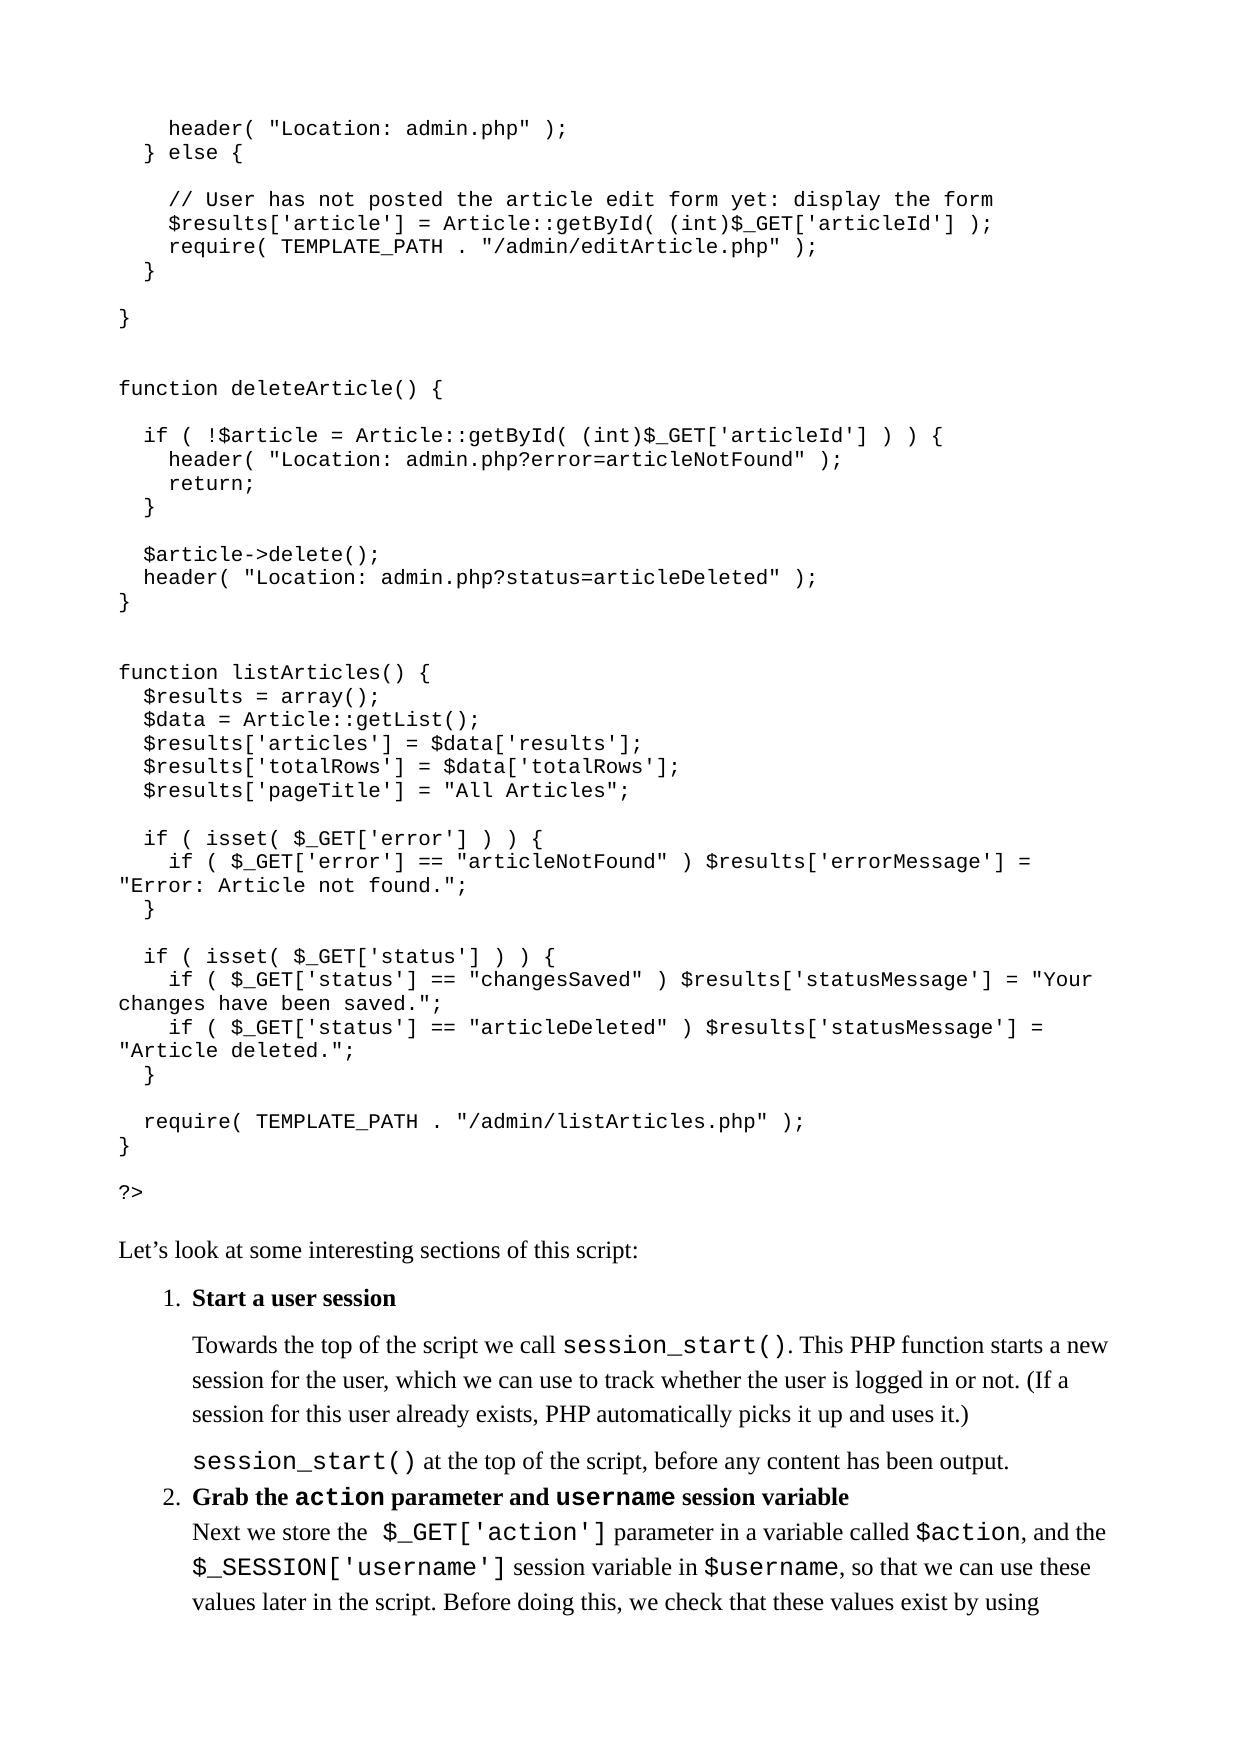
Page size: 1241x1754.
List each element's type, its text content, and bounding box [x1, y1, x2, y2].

text } [118, 260, 1122, 284]
text $article->delete(); [118, 544, 1122, 567]
text if ( $_GET['status'] == "changesSaved" ) $results['statusMessage'] = "Your changes have been saved."; [118, 969, 1122, 1017]
text $results['articles'] = $data['results']; [118, 733, 1122, 757]
text header( "Location: admin.php?error=articleNotFound" ); [118, 449, 1122, 473]
text } [118, 496, 1122, 520]
text } else { [118, 142, 1122, 165]
text // User has not posted the article edit form yet: display the form [118, 189, 1122, 213]
text $results['article'] = Article::getById( (int)$_GET['articleId'] ); [118, 213, 1122, 236]
text require( TEMPLATE_PATH . "/admin/editArticle.php" ); [118, 236, 1122, 260]
text function listArticles() { [118, 662, 1122, 686]
text if ( isset( $_GET['status'] ) ) { [118, 946, 1122, 969]
text $data = Article::getList(); [118, 709, 1122, 733]
list Towards the top of the script we call session_start(). This PHP function starts a new session for the user, which we can use to track whether the user is logged in or not. (If a session for this user already exists, PHP automatically picks it up and uses it.) [162, 1331, 1122, 1427]
text $results = array(); [118, 686, 1122, 709]
text if ( isset( $_GET['error'] ) ) { [118, 827, 1122, 851]
text require( TEMPLATE_PATH . "/admin/listArticles.php" ); [118, 1111, 1122, 1135]
list Start a user session [162, 1283, 1122, 1312]
list Grab the action parameter and username session variable Next we store the $_GET['action'] parameter in a variable called $action, and the $_SESSION['username'] session variable in $username, so that we can use these values later in the script. Before doing this, we check that these values exist by using [162, 1482, 1122, 1616]
text if ( $_GET['status'] == "articleDeleted" ) $results['statusMessage'] = "Article deleted."; [118, 1017, 1122, 1064]
text } [118, 591, 1122, 615]
text $results['pageTitle'] = "All Articles"; [118, 780, 1122, 804]
text Let’s look at some interesting sections of this script: [118, 1235, 1122, 1264]
list session_start() at the top of the script, before any content has been output. [162, 1446, 1122, 1477]
text if ( !$article = Article::getById( (int)$_GET['articleId'] ) ) { [118, 426, 1122, 449]
text $results['totalRows'] = $data['totalRows']; [118, 757, 1122, 780]
text } [118, 1064, 1122, 1088]
text if ( $_GET['error'] == "articleNotFound" ) $results['errorMessage'] = "Error: Article not found."; [118, 851, 1122, 898]
text return; [118, 473, 1122, 496]
text function deleteArticle() { [118, 378, 1122, 402]
text } [118, 898, 1122, 922]
text } [118, 1135, 1122, 1158]
text ?> [118, 1182, 1122, 1206]
text header( "Location: admin.php" ); [118, 118, 1122, 142]
text header( "Location: admin.php?status=articleDeleted" ); [118, 567, 1122, 591]
text } [118, 307, 1122, 331]
